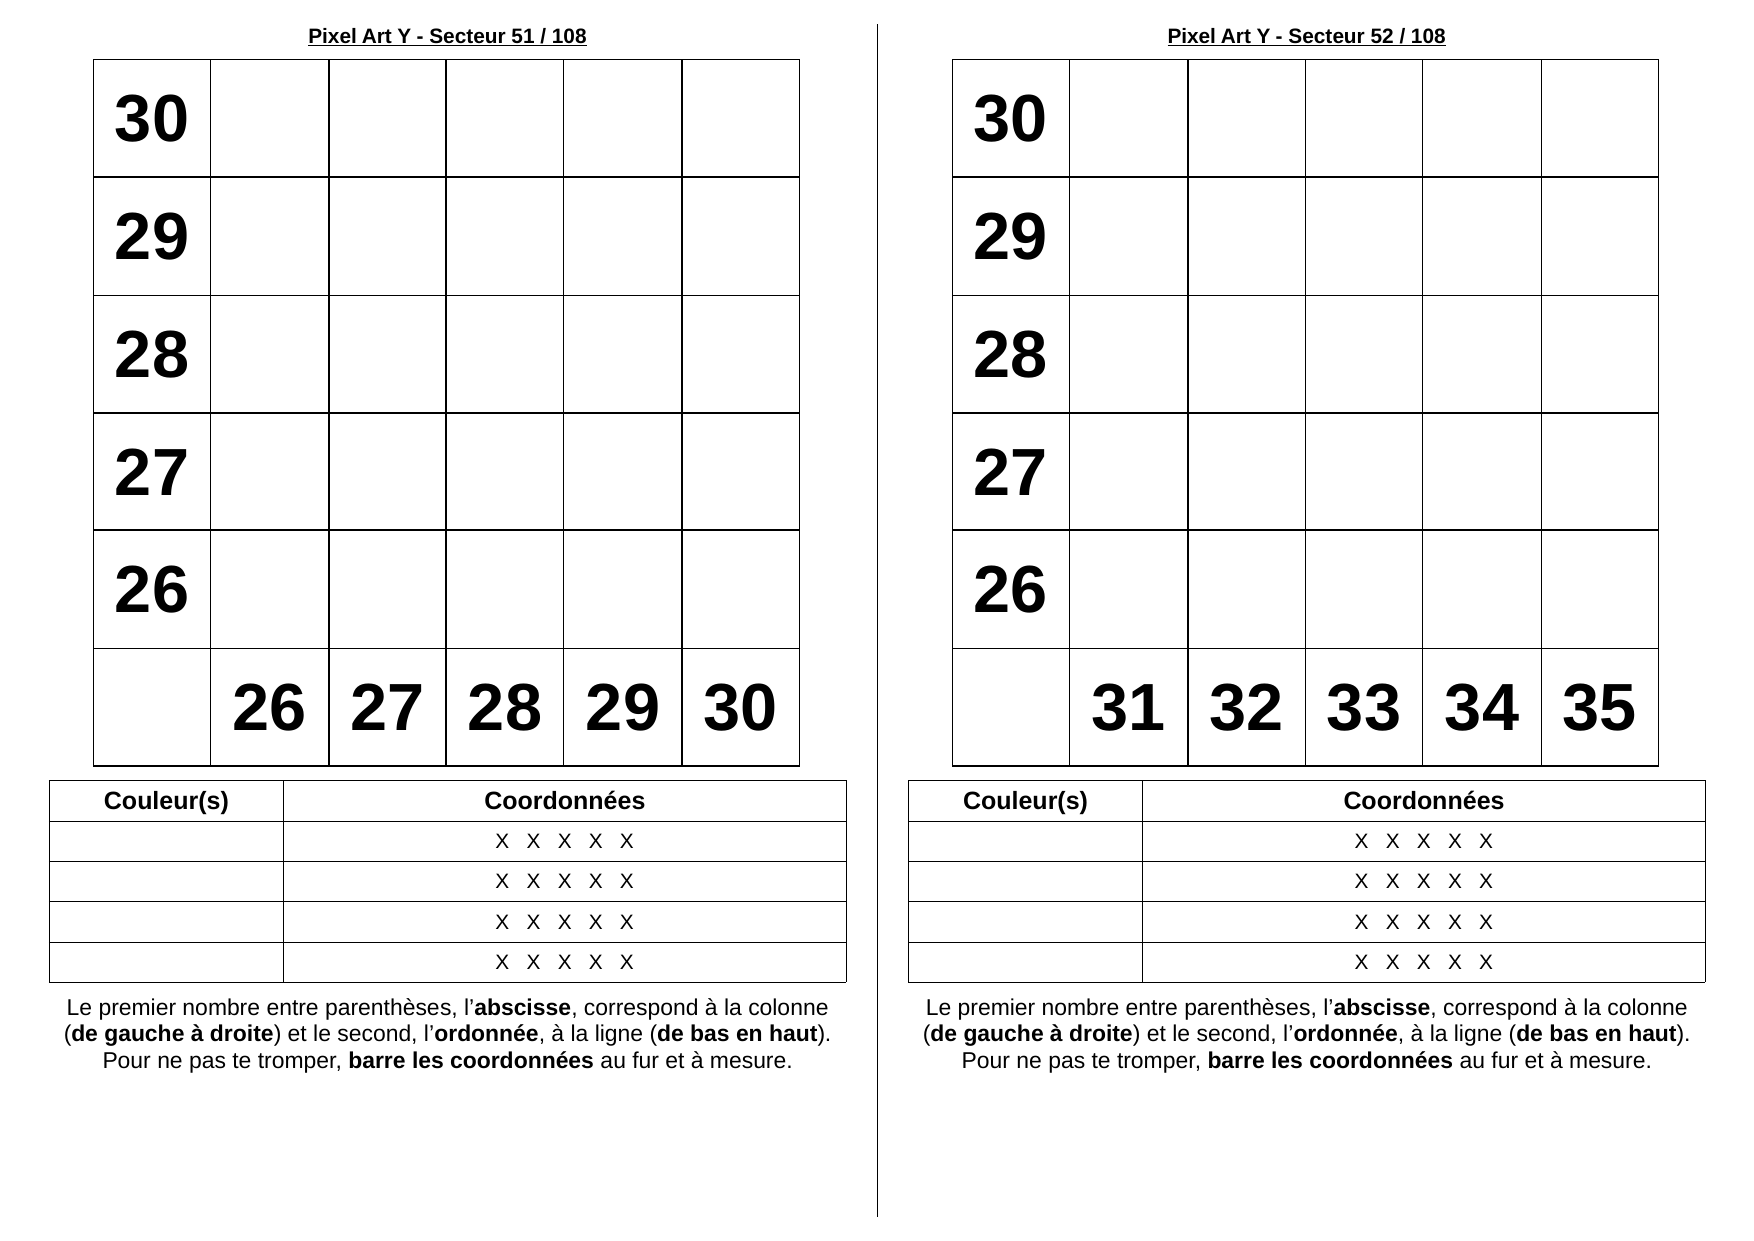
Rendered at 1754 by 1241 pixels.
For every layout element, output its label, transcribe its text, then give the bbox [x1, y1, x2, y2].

table_cell [909, 862, 1142, 901]
table_cell X X X X X [284, 943, 846, 982]
table_cell [50, 902, 283, 942]
table_cell [50, 943, 283, 982]
text Le premier nombre entre parenthèses, l’abscisse, correspond à la colonne [24, 994, 871, 1020]
table_cell X X X X X [1143, 822, 1705, 861]
table_cell X X X X X [284, 902, 846, 942]
table_cell [909, 822, 1142, 861]
text Pour ne pas te tromper, barre les coordonnées au fur et à mesure. [883, 1047, 1730, 1073]
table_header Coordonnées [284, 781, 846, 821]
text Le premier nombre entre parenthèses, l’abscisse, correspond à la colonne [883, 994, 1730, 1020]
table_header Couleur(s) [909, 781, 1142, 821]
table_cell X X X X X [1143, 943, 1705, 982]
table_cell [50, 862, 283, 901]
table_cell X X X X X [1143, 862, 1705, 901]
text Pour ne pas te tromper, barre les coordonnées au fur et à mesure. [24, 1047, 871, 1073]
table_cell X X X X X [284, 862, 846, 901]
table_cell [909, 902, 1142, 942]
table_header Couleur(s) [50, 781, 283, 821]
table_cell [909, 943, 1142, 982]
text Pixel Art Y - Secteur 52 / 108 [883, 24, 1730, 48]
table_cell X X X X X [284, 822, 846, 861]
text (de gauche à droite) et le second, l’ordonnée, à la ligne (de bas en haut). [24, 1020, 871, 1047]
table_cell X X X X X [1143, 902, 1705, 942]
table_header Coordonnées [1143, 781, 1705, 821]
text (de gauche à droite) et le second, l’ordonnée, à la ligne (de bas en haut). [883, 1020, 1730, 1047]
text Pixel Art Y - Secteur 51 / 108 [24, 24, 871, 48]
table_cell [50, 822, 283, 861]
